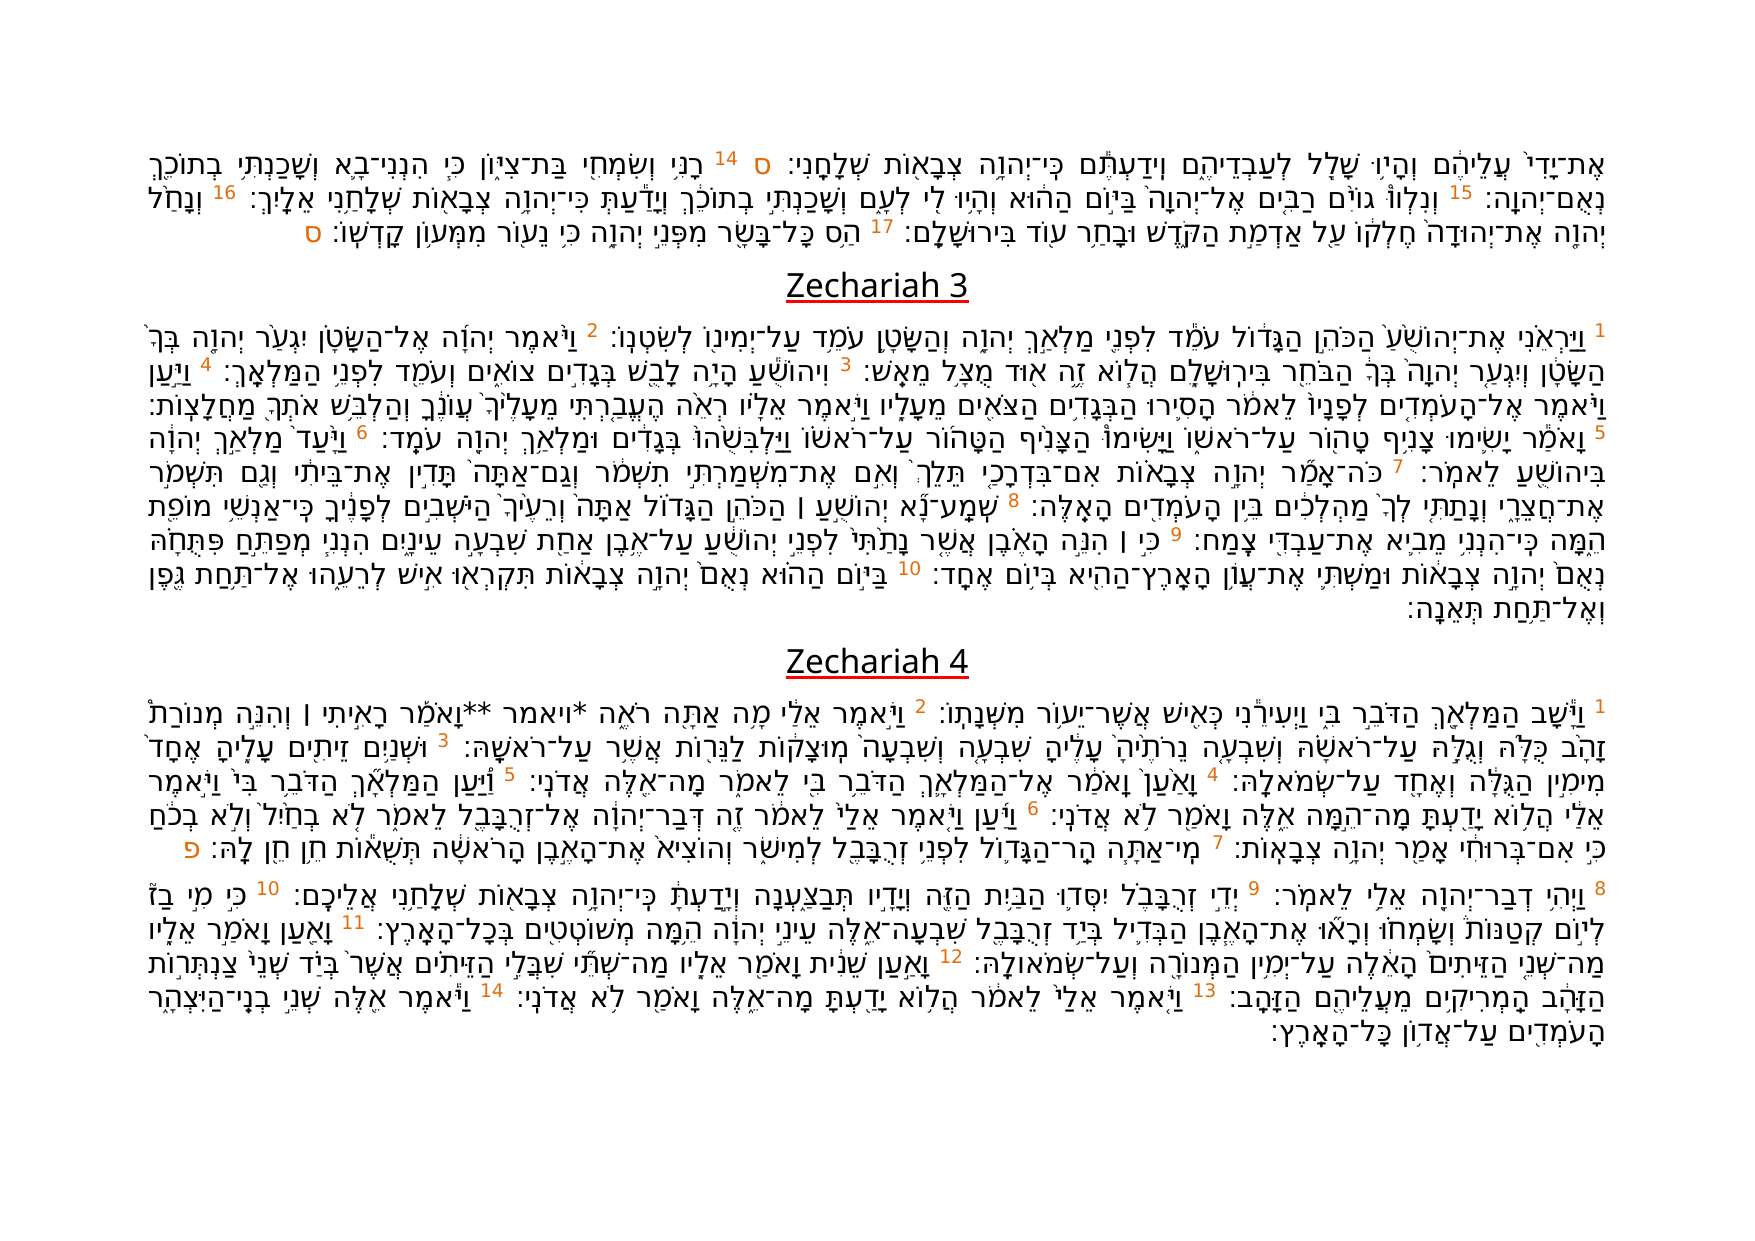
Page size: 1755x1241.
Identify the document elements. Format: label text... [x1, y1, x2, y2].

text 10 ה֣וֹי ה֗וֹי וְנֻ֛סוּ מֵאֶ֥רֶץ צָפ֖וֹן נְאֻם־יְהוָ֑ה כִּ֠י כְּאַרְבַּ֞ע רוּח֧וֹת הַשָּׁמַ֛יִם פֵּרַ֥שְׂתִּי אֶתְכֶ֖ם נְאֻם־יְהוָֽה׃ ‬‬11 ה֥וֹי צִיּ֖וֹן הִמָּלְטִ֑י יוֹשֶׁ֖בֶת בַּת־בָּבֶֽל׃ ס ‬‬12 כִּ֣י כֹ֣ה אָמַר֮ יְהוָ֣ה צְבָאוֹת֒ אַחַ֣ר כָּב֔וֹד שְׁלָחַ֕נִי אֶל־הַגּוֹיִ֖ם הַשֹּׁלְלִ֣ים אֶתְכֶ֑ם כִּ֚י הַנֹּגֵ֣עַ בָּכֶ֔ם נֹגֵ֖עַ בְּבָבַ֥ת עֵינֽוֹ׃ ‬‬13 כִּ֠י הִנְנִ֨י מֵנִ֤יף אֶת־יָדִי֙ עֲלֵיהֶ֔ם וְהָי֥וּ שָׁלָ֖ל לְעַבְדֵיהֶ֑ם וִֽידַעְתֶּ֕ם כִּֽי־יְהוָ֥ה צְבָא֖וֹת שְׁלָחָֽנִי׃ ס ‬‬14 רָנִּ֥י וְשִׂמְחִ֖י בַּת־צִיּ֑וֹן כִּ֧י הִנְנִי־בָ֛א וְשָׁכַנְתִּ֥י בְתוֹכֵ֖ךְ נְאֻם־יְהוָֽה׃ ‬‬15 וְנִלְווּ֩ גוֹיִ֨ם רַבִּ֤ים אֶל־יְהוָה֙ בַּיּ֣וֹם הַה֔וּא וְהָ֥יוּ לִ֖י לְעָ֑ם וְשָׁכַנְתִּ֣י בְתוֹכֵ֔ךְ וְיָדַ֕עַתְּ כִּי־יְהוָ֥ה צְבָא֖וֹת שְׁלָחַ֥נִי אֵלָֽיִךְ׃ ‬‬16 וְנָחַ֨ל יְהוָ֤ה אֶת־יְהוּדָה֙ חֶלְק֔וֹ עַ֖ל אַדְמַ֣ת הַקֹּ֑דֶשׁ וּבָחַ֥ר ע֖וֹד בִּירוּשָׁלָֽ͏ִם׃ ‬‬17 הַ֥ס כָּל־בָּשָׂ֖ר מִפְּנֵ֣י יְהוָ֑ה כִּ֥י נֵע֖וֹר מִמְּע֥וֹן קָדְשֽׁוֹ׃ ס ‬‬‬‬‬‬‬‬‬‬ [148, 148, 1606, 249]
text 1 וַיַּרְאֵ֗נִי אֶת־יְהוֹשֻׁ֙עַ֙ הַכֹּהֵ֣ן הַגָּד֔וֹל עֹמֵ֕ד לִפְנֵ֖י מַלְאַ֣ךְ יְהוָ֑ה וְהַשָּׂטָ֛ן עֹמֵ֥ד עַל־יְמִינ֖וֹ לְשִׂטְנֽוֹ׃ 2 וַיֹּ֨אמֶר יְהוָ֜ה אֶל־הַשָּׂטָ֗ן יִגְעַ֨ר יְהוָ֤ה בְּךָ֙ הַשָּׂטָ֔ן וְיִגְעַ֤ר יְהוָה֙ בְּךָ֔ הַבֹּחֵ֖ר בִּירֽוּשָׁלָ֑͏ִם הֲל֧וֹא זֶ֦ה א֖וּד מֻצָּ֥ל מֵאֵֽשׁ׃ ‬‬3 וִיהוֹשֻׁ֕עַ הָיָ֥ה לָבֻ֖שׁ בְּגָדִ֣ים צוֹאִ֑ים וְעֹמֵ֖ד לִפְנֵ֥י הַמַּלְאָֽךְ׃ ‬‬4 וַיַּ֣עַן וַיֹּ֗אמֶר אֶל־הָעֹמְדִ֤ים לְפָנָיו֙ לֵאמֹ֔ר הָסִ֛ירוּ הַבְּגָדִ֥ים הַצֹּאִ֖ים מֵעָלָ֑יו וַיֹּ֣אמֶר אֵלָ֗יו רְאֵ֨ה הֶעֱבַ֤רְתִּי מֵעָלֶ֙יךָ֙ עֲוֺנֶ֔ךָ וְהַלְבֵּ֥שׁ אֹתְךָ֖ מַחֲלָצֽוֹת׃ ‬‬5 וָאֹמַ֕ר יָשִׂ֛ימוּ צָנִ֥יף טָה֖וֹר עַל־רֹאשׁ֑וֹ וַיָּשִׂימוּ֩ הַצָּנִ֨יף הַטָּה֜וֹר עַל־רֹאשׁ֗וֹ וַיַּלְבִּשֻׁ֙הוּ֙ בְּגָדִ֔ים וּמַלְאַ֥ךְ יְהוָ֖ה עֹמֵֽד׃ ‬‬6 וַיָּ֙עַד֙ מַלְאַ֣ךְ יְהוָ֔ה בִּיהוֹשֻׁ֖עַ לֵאמֹֽר׃ ‬‬7 כֹּה־אָמַ֞ר יְהוָ֣ה צְבָא֗וֹת אִם־בִּדְרָכַ֤י תֵּלֵךְ֙ וְאִ֣ם אֶת־מִשְׁמַרְתִּ֣י תִשְׁמֹ֔ר וְגַם־אַתָּה֙ תָּדִ֣ין אֶת־בֵּיתִ֔י וְגַ֖ם תִּשְׁמֹ֣ר אֶת־חֲצֵרָ֑י וְנָתַתִּ֤י לְךָ֙ מַהְלְכִ֔ים בֵּ֥ין הָעֹמְדִ֖ים הָאֵֽלֶּה׃ ‬‬8 שְֽׁמַֽע־נָ֞א יְהוֹשֻׁ֣עַ ׀ הַכֹּהֵ֣ן הַגָּד֗וֹל אַתָּה֙ וְרֵעֶ֙יךָ֙ הַיֹּשְׁבִ֣ים לְפָנֶ֔יךָ כִּֽי־אַנְשֵׁ֥י מוֹפֵ֖ת הֵ֑מָּה כִּֽי־הִנְנִ֥י מֵבִ֛יא אֶת־עַבְדִּ֖י צֶֽמַח׃ ‬‬9 כִּ֣י ׀ הִנֵּ֣ה הָאֶ֗בֶן אֲשֶׁ֤ר נָתַ֙תִּי֙ לִפְנֵ֣י יְהוֹשֻׁ֔עַ עַל־אֶ֥בֶן אַחַ֖ת שִׁבְעָ֣ה עֵינָ֑יִם הִנְנִ֧י מְפַתֵּ֣חַ פִּתֻּחָ֗הּ נְאֻם֙ יְהוָ֣ה צְבָא֔וֹת וּמַשְׁתִּ֛י אֶת־עֲוֺ֥ן הָאָֽרֶץ־הַהִ֖יא בְּי֥וֹם אֶחָֽד׃ ‬‬10 בַּיּ֣וֹם הַה֗וּא נְאֻם֙ יְהוָ֣ה צְבָא֔וֹת תִּקְרְא֖וּ אִ֣ישׁ לְרֵעֵ֑הוּ אֶל־תַּ֥חַת גֶּ֖פֶן וְאֶל־תַּ֥חַת תְּאֵנָֽה׃ ‬‬‬‬‬‬‬‬‬‬‬ [148, 320, 1606, 626]
text 1 וַיָּ֕שָׁב הַמַּלְאָ֖ךְ הַדֹּבֵ֣ר בִּ֑י וַיְעִירֵ֕נִי כְּאִ֖ישׁ אֲשֶׁר־יֵע֥וֹר מִשְּׁנָתֽוֹ׃ 2 וַיֹּ֣אמֶר אֵלַ֔י מָ֥ה אַתָּ֖ה רֹאֶ֑ה *ויאמר **וָאֹמַ֡ר רָאִ֣יתִי ׀ וְהִנֵּ֣ה מְנוֹרַת֩ זָהָ֨ב כֻּלָּ֜הּ וְגֻלָּ֣הּ עַל־רֹאשָׁ֗הּ וְשִׁבְעָ֤ה נֵרֹתֶ֙יהָ֙ עָלֶ֔יהָ שִׁבְעָ֤ה וְשִׁבְעָה֙ מֽוּצָק֔וֹת לַנֵּר֖וֹת אֲשֶׁ֥ר עַל־רֹאשָֽׁהּ׃ ‬‬3 וּשְׁנַ֥יִם זֵיתִ֖ים עָלֶ֑יהָ אֶחָד֙ מִימִ֣ין הַגֻּלָּ֔ה וְאֶחָ֖ד עַל־שְׂמֹאלָֽהּ׃ ‬‬4 וָאַ֙עַן֙ וָֽאֹמַ֔ר אֶל־הַמַּלְאָ֛ךְ הַדֹּבֵ֥ר בִּ֖י לֵאמֹ֑ר מָה־אֵ֖לֶּה אֲדֹנִֽי׃ ‬‬5 וַ֠יַּעַן הַמַּלְאָ֞ךְ הַדֹּבֵ֥ר בִּי֙ וַיֹּ֣אמֶר אֵלַ֔י הֲל֥וֹא יָדַ֖עְתָּ מָה־הֵ֣מָּה אֵ֑לֶּה וָאֹמַ֖ר לֹ֥א אֲדֹנִֽי׃ ‬‬6 וַיַּ֜עַן וַיֹּ֤אמֶר אֵלַי֙ לֵאמֹ֔ר זֶ֚ה דְּבַר־יְהוָ֔ה אֶל־זְרֻבָּבֶ֖ל לֵאמֹ֑ר לֹ֤א בְחַ֙יִל֙ וְלֹ֣א בְכֹ֔חַ כִּ֣י אִם־בְּרוּחִ֔י אָמַ֖ר יְהוָ֥ה צְבָאֽוֹת׃ ‬‬7 מִֽי־אַתָּ֧ה הַֽר־הַגָּד֛וֹל לִפְנֵ֥י זְרֻבָּבֶ֖ל לְמִישֹׁ֑ר וְהוֹצִיא֙ אֶת־הָאֶ֣בֶן הָרֹאשָׁ֔ה תְּשֻׁא֕וֹת חֵ֥ן חֵ֖ן לָֽהּ׃ פ ‬‬‬‬‬‬ [148, 696, 1606, 866]
text Zechariah 3 [148, 262, 1606, 307]
text ‬‬8 וַיְהִ֥י דְבַר־יְהוָ֖ה אֵלַ֥י לֵאמֹֽר׃ ‬‬9 יְדֵ֣י זְרֻבָּבֶ֗ל יִסְּד֛וּ הַבַּ֥יִת הַזֶּ֖ה וְיָדָ֣יו תְּבַצַּ֑עְנָה וְיָ֣דַעְתָּ֔ כִּֽי־יְהוָ֥ה צְבָא֖וֹת שְׁלָחַ֥נִי אֲלֵיכֶֽם׃ ‬‬10 כִּ֣י מִ֣י בַז֮ לְי֣וֹם קְטַנּוֹת֒ וְשָׂמְח֗וּ וְרָא֞וּ אֶת־הָאֶ֧בֶן הַבְּדִ֛יל בְּיַ֥ד זְרֻבָּבֶ֖ל שִׁבְעָה־אֵ֑לֶּה עֵינֵ֣י יְהוָ֔ה הֵ֥מָּה מְשׁוֹטְטִ֖ים בְּכָל־הָאָֽרֶץ׃ ‬‬11 וָאַ֖עַן וָאֹמַ֣ר אֵלָ֑יו מַה־שְּׁנֵ֤י הַזֵּיתִים֙ הָאֵ֔לֶה עַל־יְמִ֥ין הַמְּנוֹרָ֖ה וְעַל־שְׂמֹאולָֽהּ׃ ‬‬12 וָאַ֣עַן שֵׁנִ֔ית וָאֹמַ֖ר אֵלָ֑יו מַה־שְׁתֵּ֞י שִׁבֲּלֵ֣י הַזֵּיתִ֗ים אֲשֶׁר֙ בְּיַ֗ד שְׁנֵי֙ צַנְתְּר֣וֹת הַזָּהָ֔ב הַֽמְרִיקִ֥ים מֵעֲלֵיהֶ֖ם הַזָּהָֽב׃ ‬‬13 וַיֹּ֤אמֶר אֵלַי֙ לֵאמֹ֔ר הֲל֥וֹא יָדַ֖עְתָּ מָה־אֵ֑לֶּה וָאֹמַ֖ר לֹ֥א אֲדֹנִֽי׃ ‬‬14 וַיֹּ֕אמֶר אֵ֖לֶּה שְׁנֵ֣י בְנֵֽי־הַיִּצְהָ֑ר הָעֹמְדִ֖ים עַל־אֲד֥וֹן כָּל־הָאָֽרֶץ׃ ‬‬‬‬‬‬‬‬‬ [148, 878, 1606, 1048]
text Zechariah 4 [148, 638, 1606, 683]
